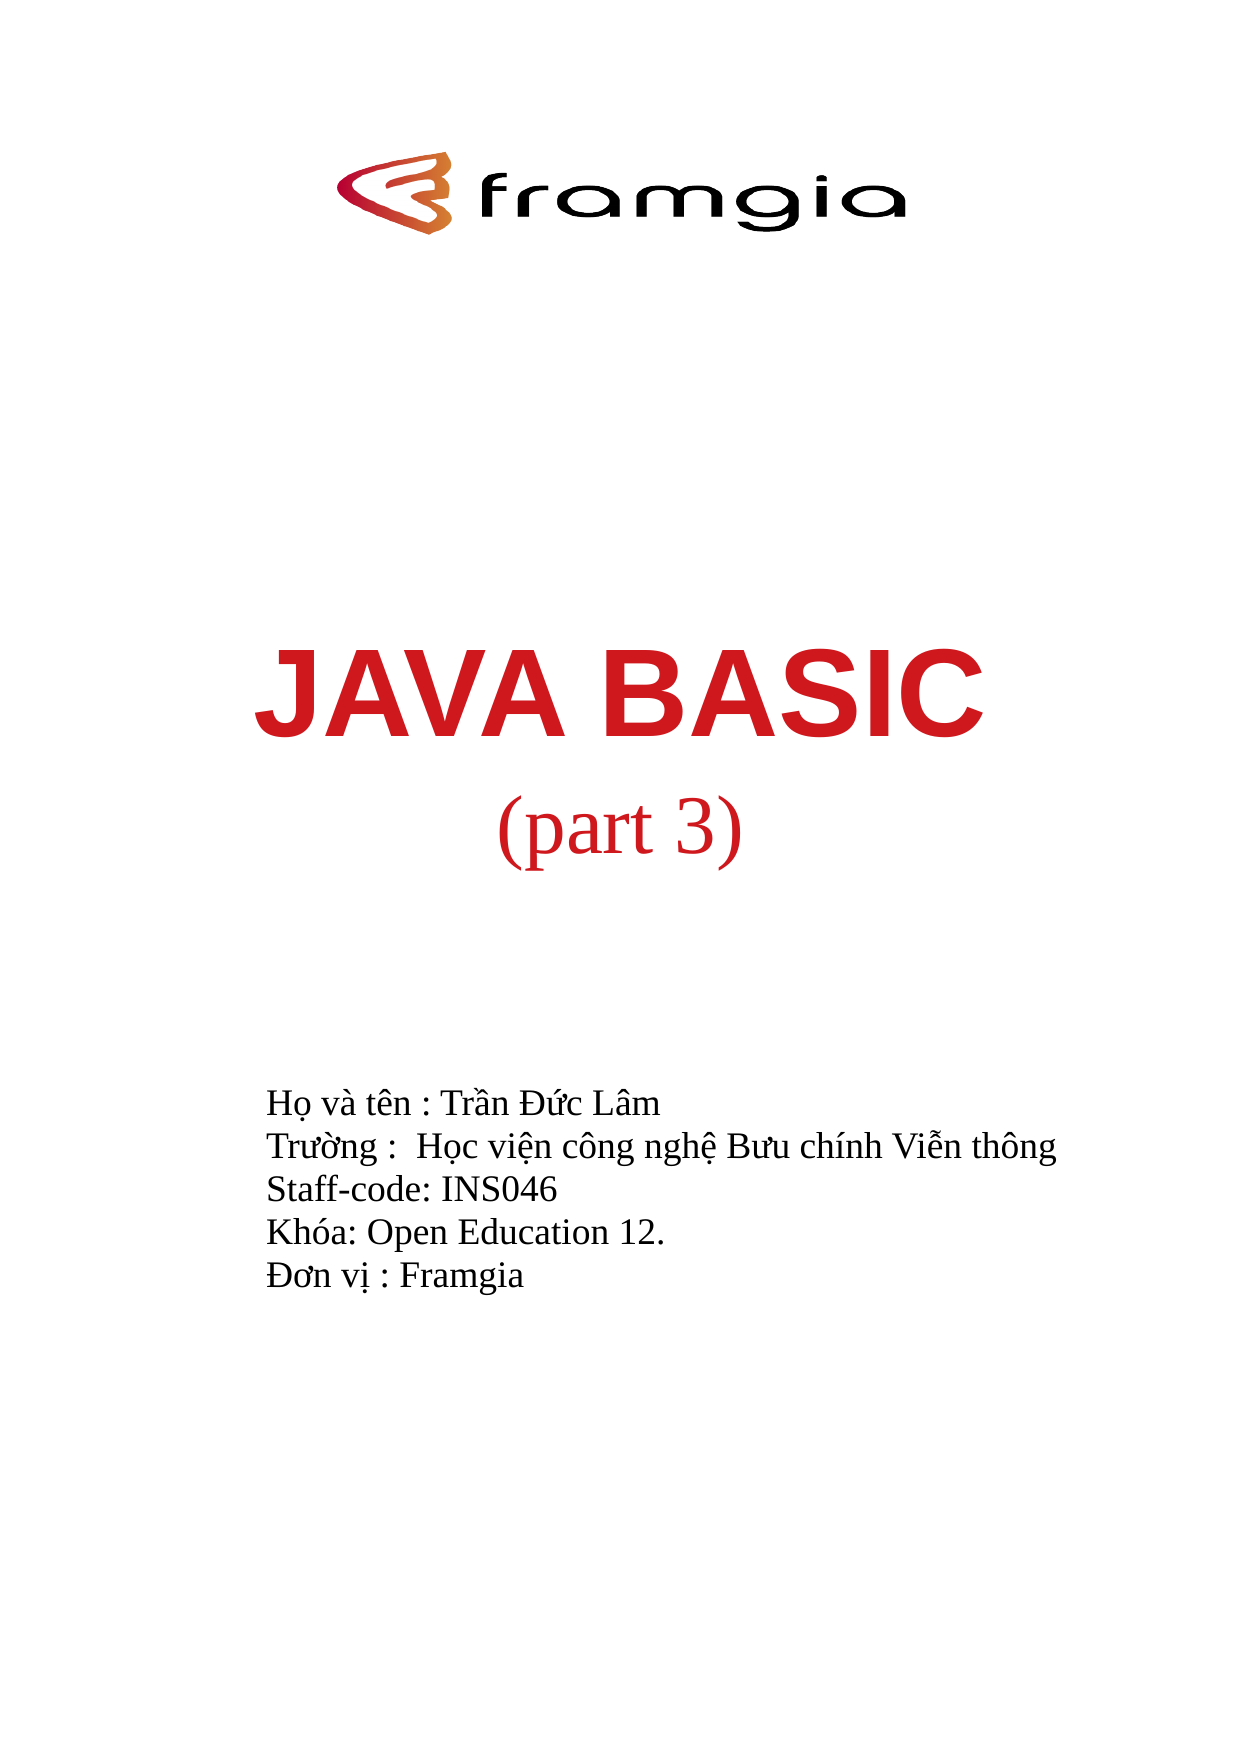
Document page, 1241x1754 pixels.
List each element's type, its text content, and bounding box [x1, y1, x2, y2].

picture [306, 118, 935, 268]
title JAVA BASIC [118, 619, 1122, 763]
text Khóa: Open Education 12. [266, 1210, 1122, 1253]
text Staff-code: INS046 [266, 1167, 1122, 1210]
text Đơn vị : Framgia [266, 1253, 1122, 1296]
text (part 3) [118, 776, 1122, 872]
text Họ và tên : Trần Đức Lâm [266, 1080, 1122, 1123]
text Trường : Học viện công nghệ Bưu chính Viễn thông [266, 1123, 1122, 1167]
